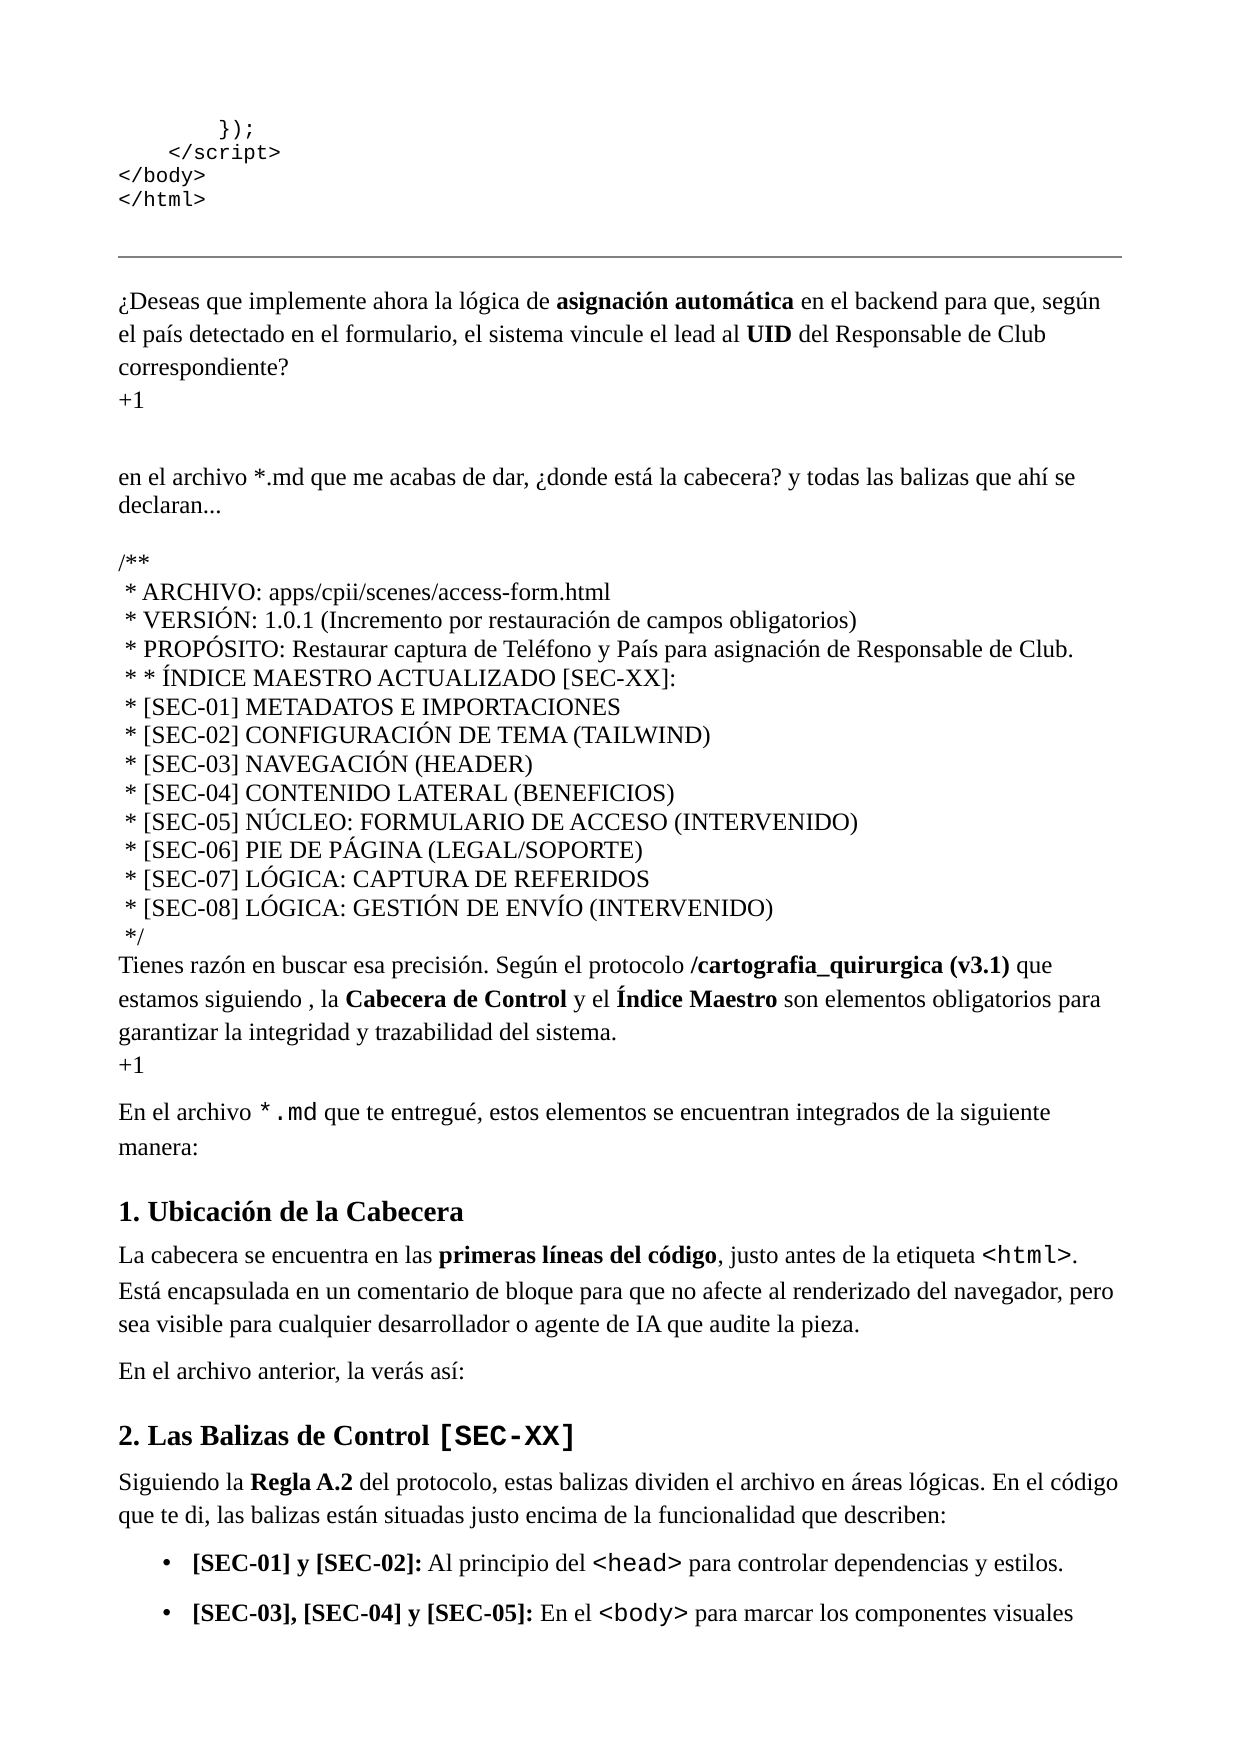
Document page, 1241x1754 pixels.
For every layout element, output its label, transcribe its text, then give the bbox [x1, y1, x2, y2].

table_cell Tienes razón en buscar esa precisión. Según el protocolo /cartografia_quirurgica (v3.1) que estamos siguiendo , la Cabecera de Control y el Índice Maestro son elementos obligatorios para garantizar la integridad y trazabilidad del sistema. +1 En el archivo *.md que te entregué, estos elementos se encuentran integrados de la siguiente manera: 1. Ubicación de la Cabecera La cabecera se encuentra en las primeras líneas del código, justo antes de la etiqueta <html>. Está encapsulada en un comentario de bloque para que no afecte al renderizado del navegador, pero sea visible para cualquier desarrollador o agente de IA que audite la pieza. En el archivo anterior, la verás así: 2. Las Balizas de Control [SEC-XX] Siguiendo la Regla A.2 del protocolo, estas balizas dividen el archivo en áreas lógicas. En el código que te di, las balizas están situadas justo encima de la funcionalidad que describen: [SEC-01] y [SEC-02]: Al principio del <head> para controlar dependencias y estilos. [SEC-03], [SEC-04] y [SEC-05]: En el <body> para marcar los componentes visuales [118, 951, 1122, 1628]
table_cell ¿Deseas que implemente ahora la lógica de asignación automática en el backend para que, según el país detectado en el formulario, el sistema vincule el lead al UID del Responsable de Club correspondiente? +1 [118, 258, 1122, 462]
table_cell }); </script> </body> </html> [118, 118, 1122, 256]
table_cell en el archivo *.md que me acabas de dar, ¿donde está la cabecera? y todas las balizas que ahí se declaran... /** * ARCHIVO: apps/cpii/scenes/access-form.html * VERSIÓN: 1.0.1 (Incremento por restauración de campos obligatorios) * PROPÓSITO: Restaurar captura de Teléfono y País para asignación de Responsable de Club. * * ÍNDICE MAESTRO ACTUALIZADO [SEC-XX]: * [SEC-01] METADATOS E IMPORTACIONES * [SEC-02] CONFIGURACIÓN DE TEMA (TAILWIND) * [SEC-03] NAVEGACIÓN (HEADER) * [SEC-04] CONTENIDO LATERAL (BENEFICIOS) * [SEC-05] NÚCLEO: FORMULARIO DE ACCESO (INTERVENIDO) * [SEC-06] PIE DE PÁGINA (LEGAL/SOPORTE) * [SEC-07] LÓGICA: CAPTURA DE REFERIDOS * [SEC-08] LÓGICA: GESTIÓN DE ENVÍO (INTERVENIDO) */ [118, 462, 1122, 951]
